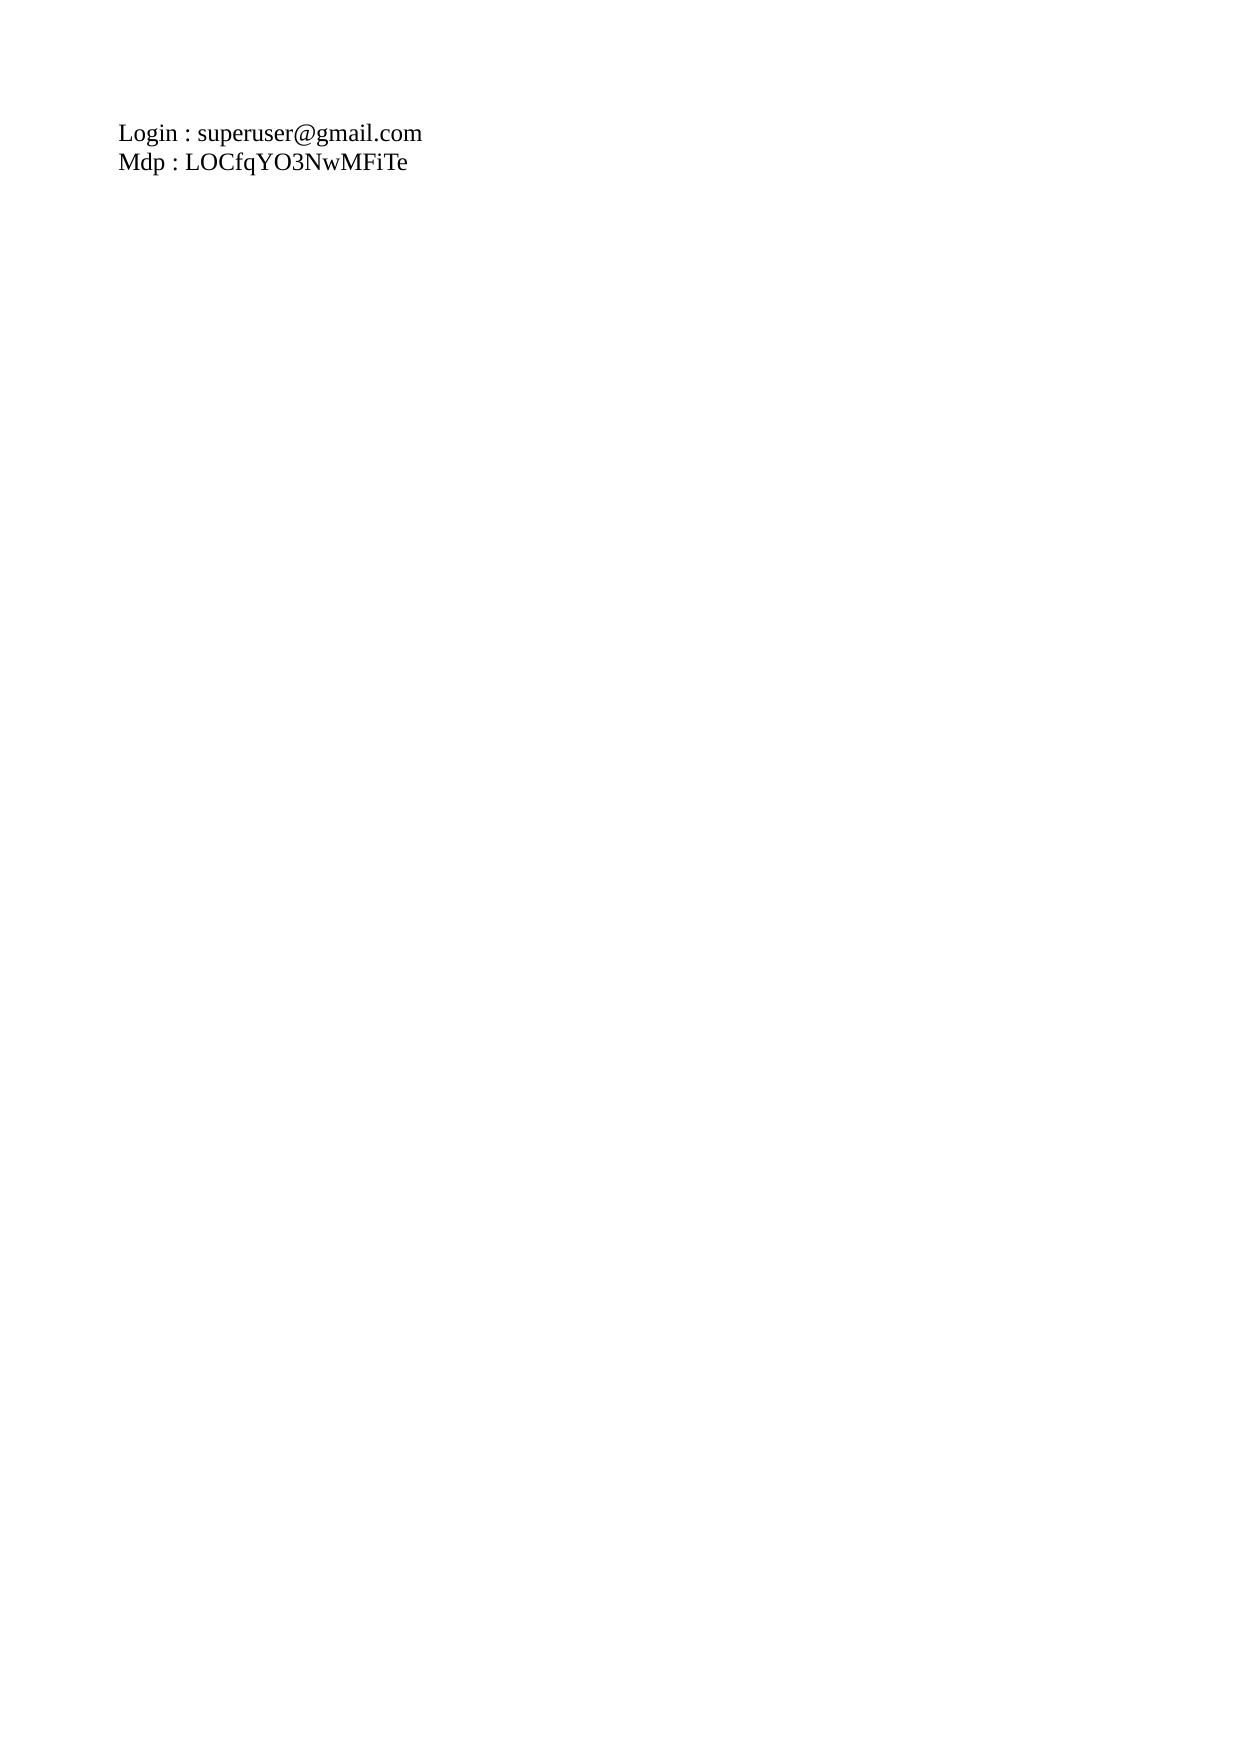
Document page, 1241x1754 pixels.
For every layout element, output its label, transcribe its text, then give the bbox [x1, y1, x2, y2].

text Login : superuser@gmail.com [118, 118, 1122, 147]
text Mdp : LOCfqYO3NwMFiTe [118, 147, 1122, 176]
